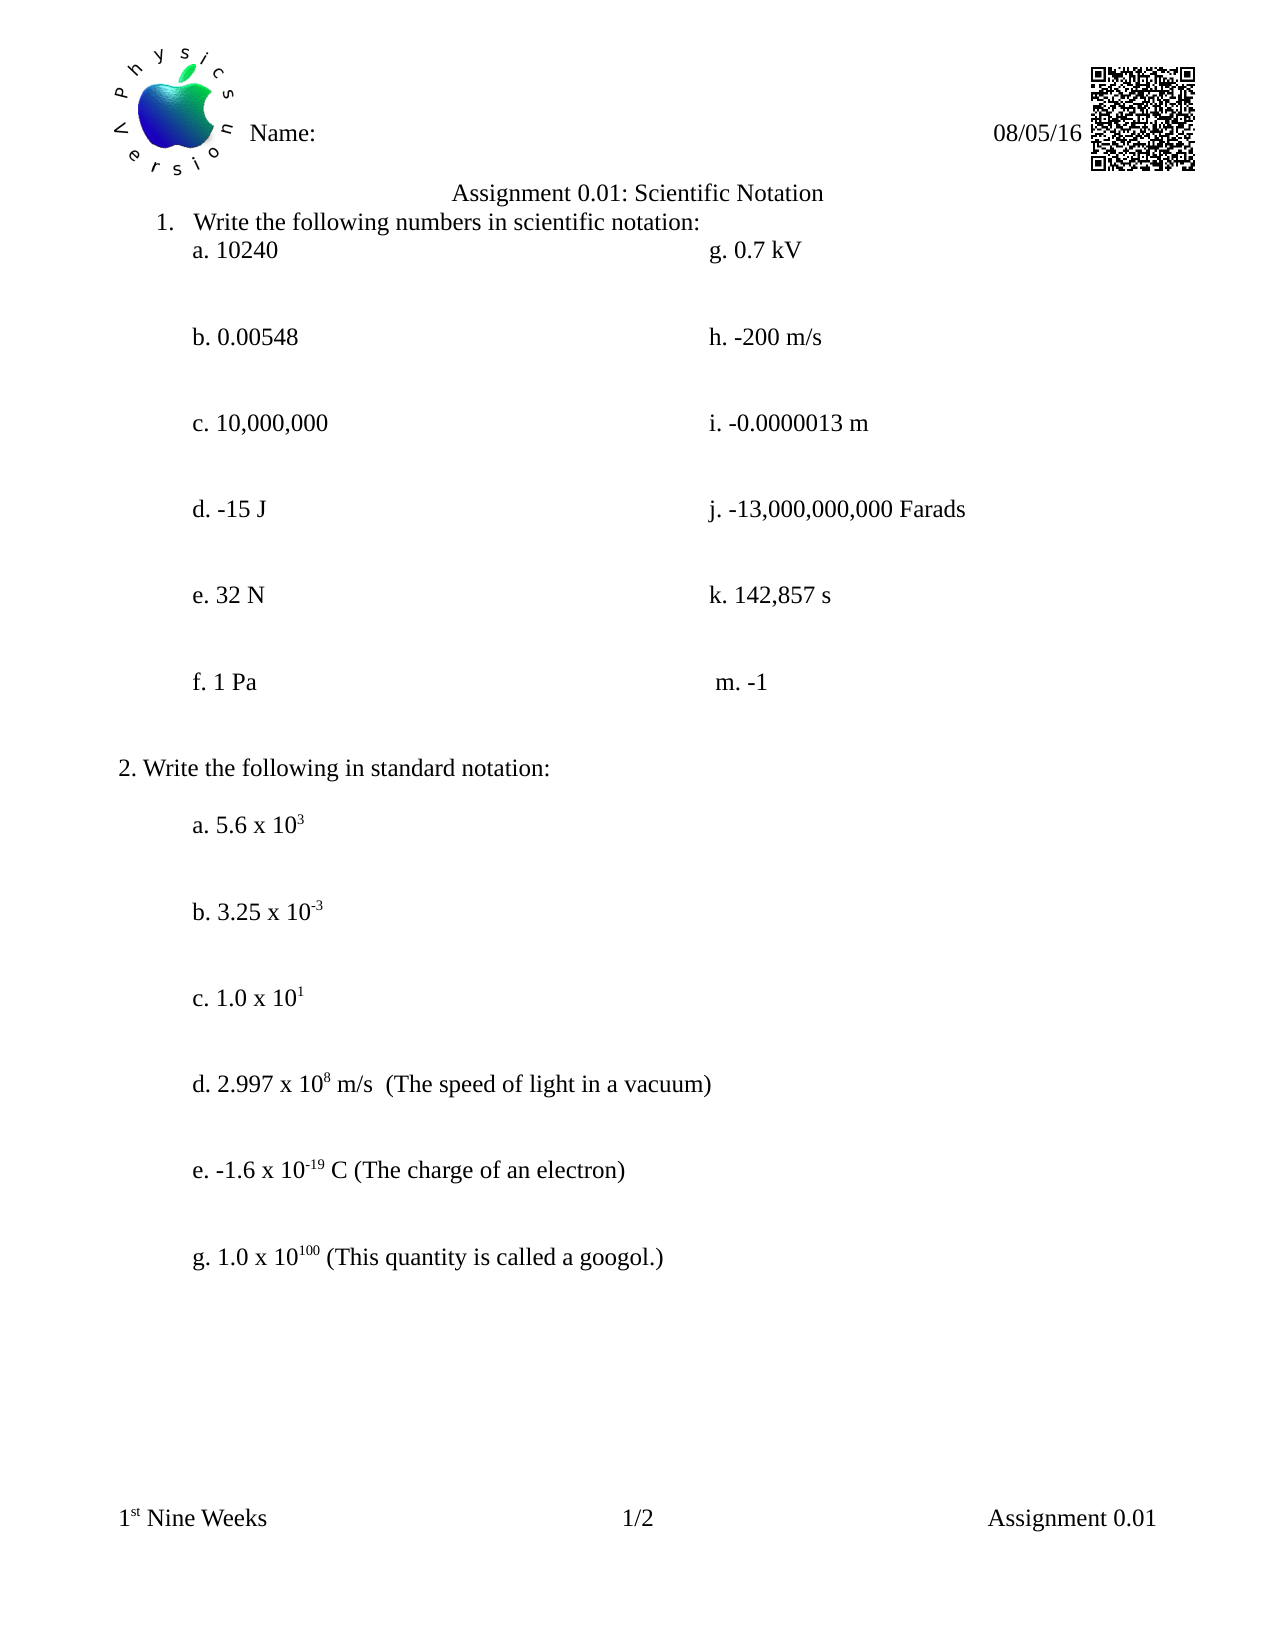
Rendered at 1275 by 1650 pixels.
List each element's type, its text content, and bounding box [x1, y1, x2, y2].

text a. 5.6 x 103 [118, 811, 1157, 839]
text e. -1.6 x 10-19 C (The charge of an electron) [118, 1156, 1157, 1184]
picture [1082, 58, 1203, 179]
text g. 1.0 x 10100 (This quantity is called a googol.) [118, 1242, 1157, 1271]
text e. 32 N k. 142,857 s [118, 581, 1157, 609]
text f. 1 Pa m. -1 [118, 667, 1157, 696]
text a. 10240 g. 0.7 kV [118, 236, 1157, 264]
text Assignment 0.01: Scientific Notation [118, 176, 1157, 207]
text 2. Write the following in standard notation: [118, 753, 1157, 782]
text b. 3.25 x 10-3 [118, 897, 1157, 926]
list Write the following numbers in scientific notation: [156, 207, 1157, 236]
text d. -15 J j. -13,000,000,000 Farads [118, 494, 1157, 523]
text b. 0.00548 h. -200 m/s [118, 322, 1157, 351]
picture [113, 48, 234, 176]
text c. 10,000,000 i. -0.0000013 m [118, 408, 1157, 437]
text c. 1.0 x 101 [118, 983, 1157, 1012]
text d. 2.997 x 108 m/s (The speed of light in a vacuum) [118, 1069, 1157, 1098]
